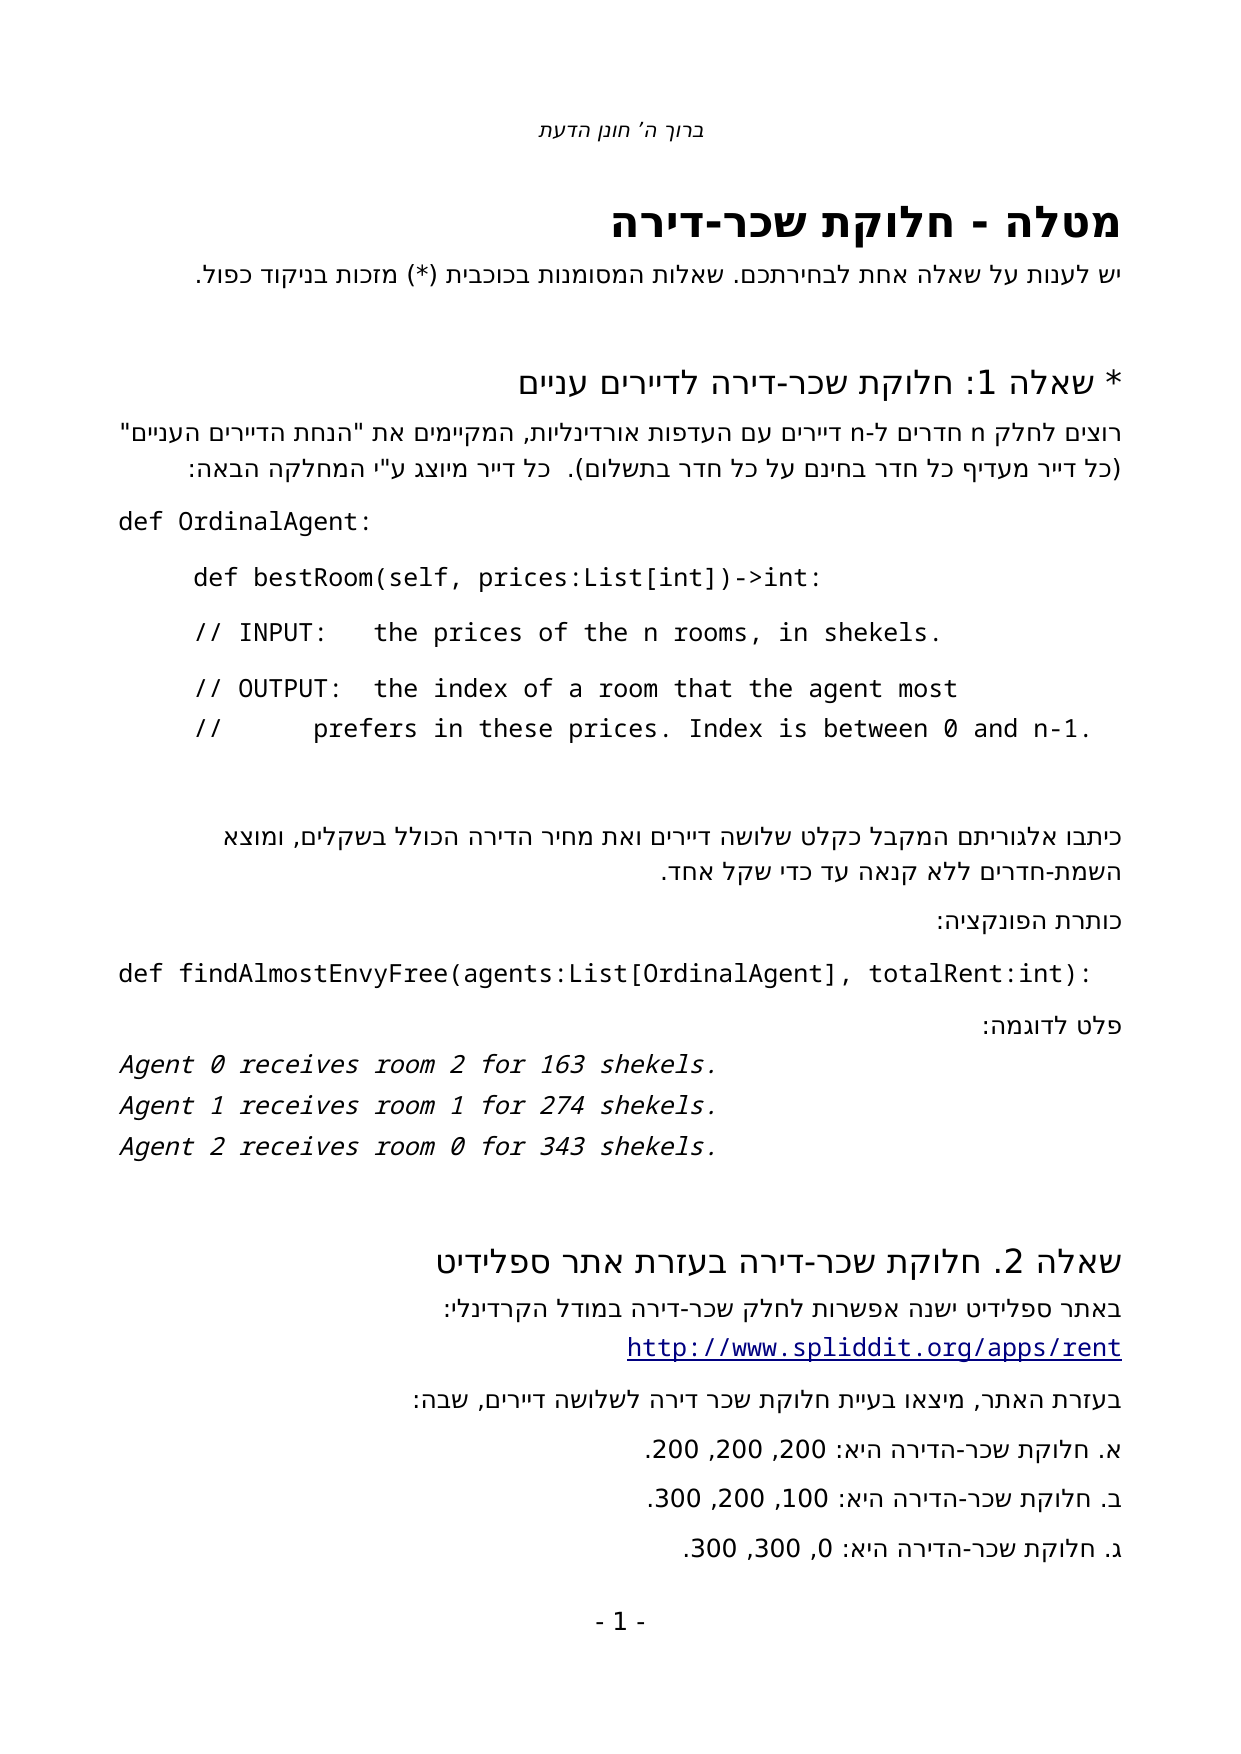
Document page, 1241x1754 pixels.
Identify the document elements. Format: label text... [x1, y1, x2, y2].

subtitle שאלה 2. חלוקת שכר-דירה בעזרת אתר ספלידיט [118, 1243, 1122, 1281]
text Agent 1 receives room 1 for 274 shekels. [118, 1087, 1122, 1121]
text def findAlmostEnvyFree(agents:List[OrdinalAgent], totalRent:int): [118, 956, 1122, 990]
text // INPUT: the prices of the n rooms, in shekels. [118, 615, 1122, 649]
text רוצים לחלק n חדרים ל-n דיירים עם העדפות אורדינליות, המקיימים את "הנחת הדיירים העניים" (כל דייר מעדיף כל חדר בחינם על כל חדר בתשלום). כל דייר מיוצג ע"י המחלקה הבאה: [118, 414, 1122, 483]
text Agent 0 receives room 2 for 163 shekels. [118, 1046, 1122, 1081]
text כותרת הפונקציה: [118, 906, 1122, 936]
text יש לענות על שאלה אחת לבחירתכם. שאלות המסומנות בכוכבית (*) מזכות בניקוד כפול. [118, 260, 1122, 289]
text פלט לדוגמה: [118, 1011, 1122, 1041]
subtitle מטלה - חלוקת שכר-דירה [118, 197, 1122, 248]
text // OUTPUT: the index of a room that the agent most // prefers in these prices. Index is between 0 and n-1. [118, 670, 1122, 745]
text בעזרת האתר, מיצאו בעיית חלוקת שכר דירה לשלושה דיירים, שבה: [118, 1385, 1122, 1414]
subtitle * שאלה 1: חלוקת שכר-דירה לדיירים עניים [118, 363, 1122, 402]
text def OrdinalAgent: [118, 504, 1122, 538]
text באתר ספלידיט ישנה אפשרות לחלק שכר-דירה במודל הקרדינלי: http://www.spliddit.org/apps/rent [118, 1294, 1122, 1364]
text ג. חלוקת שכר-הדירה היא: 0, 300, 300. [118, 1534, 1122, 1563]
text def bestRoom(self, prices:List[int])->int: [118, 559, 1122, 593]
text כיתבו אלגוריתם המקבל כקלט שלושה דיירים ואת מחיר הדירה הכולל בשקלים, ומוצא השמת-חדרים ללא קנאה עד כדי שקל אחד. [118, 822, 1122, 886]
text ב. חלוקת שכר-הדירה היא: 100, 200, 300. [118, 1484, 1122, 1514]
text Agent 2 receives room 0 for 343 shekels. [118, 1128, 1122, 1162]
text א. חלוקת שכר-הדירה היא: 200, 200, 200. [118, 1435, 1122, 1464]
